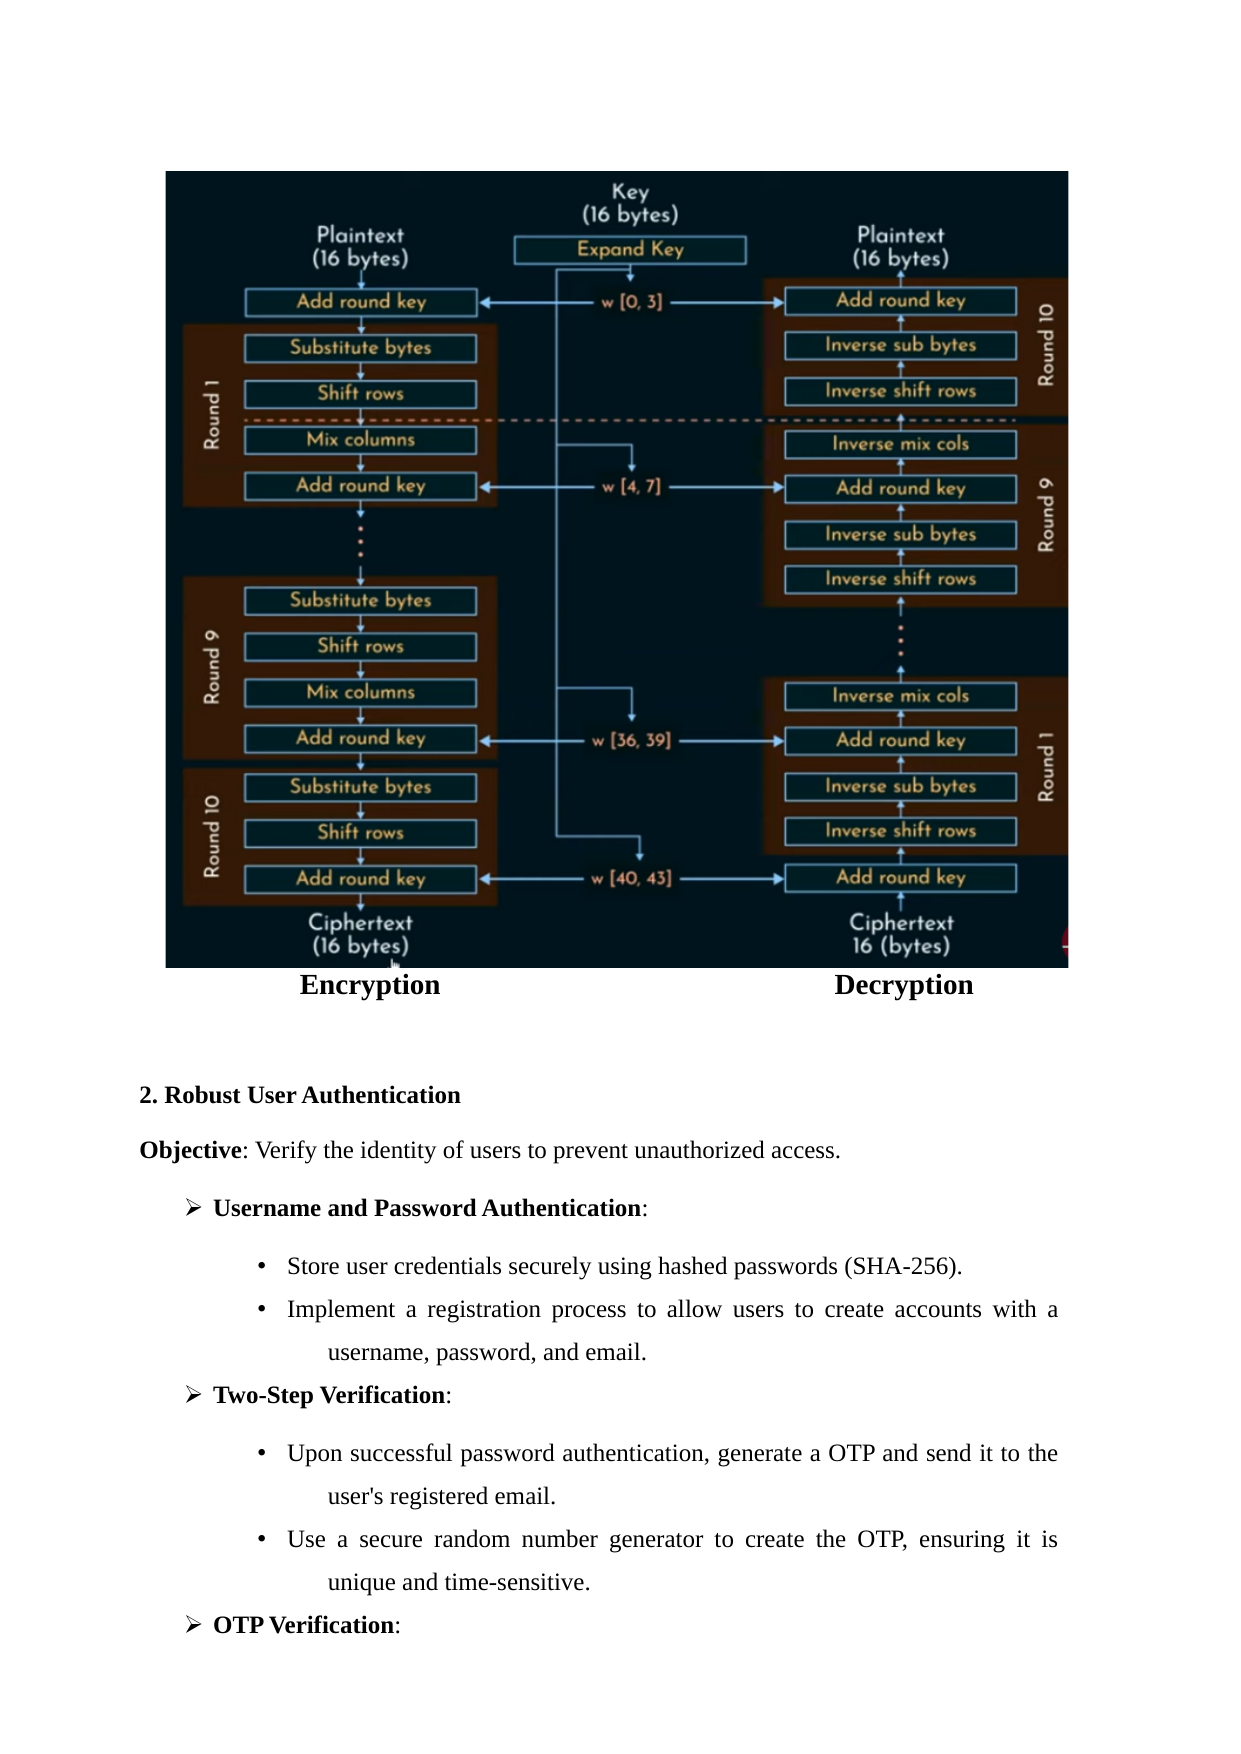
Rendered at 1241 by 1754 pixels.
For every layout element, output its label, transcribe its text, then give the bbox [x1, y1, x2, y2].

list Two-Step Verification: [183, 1380, 1059, 1409]
list Implement a registration process to allow users to create accounts with a username, password, and email. [257, 1294, 1059, 1366]
list Store user credentials securely using hashed passwords (SHA-256). [257, 1251, 1059, 1279]
text Objective: Verify the identity of users to prevent unauthorized access. [139, 1135, 1059, 1164]
list Upon successful password authentication, generate a OTP and send it to the user's registered email. [257, 1438, 1059, 1510]
picture [165, 171, 1069, 968]
subtitle Encryption Decryption [139, 150, 1058, 1001]
list Username and Password Authentication: [183, 1193, 1059, 1222]
list OTP Verification: [183, 1610, 1059, 1639]
list Use a secure random number generator to create the OTP, ensuring it is unique and time-sensitive. [257, 1524, 1059, 1596]
subtitle 2. Robust User Authentication [139, 1080, 1059, 1108]
